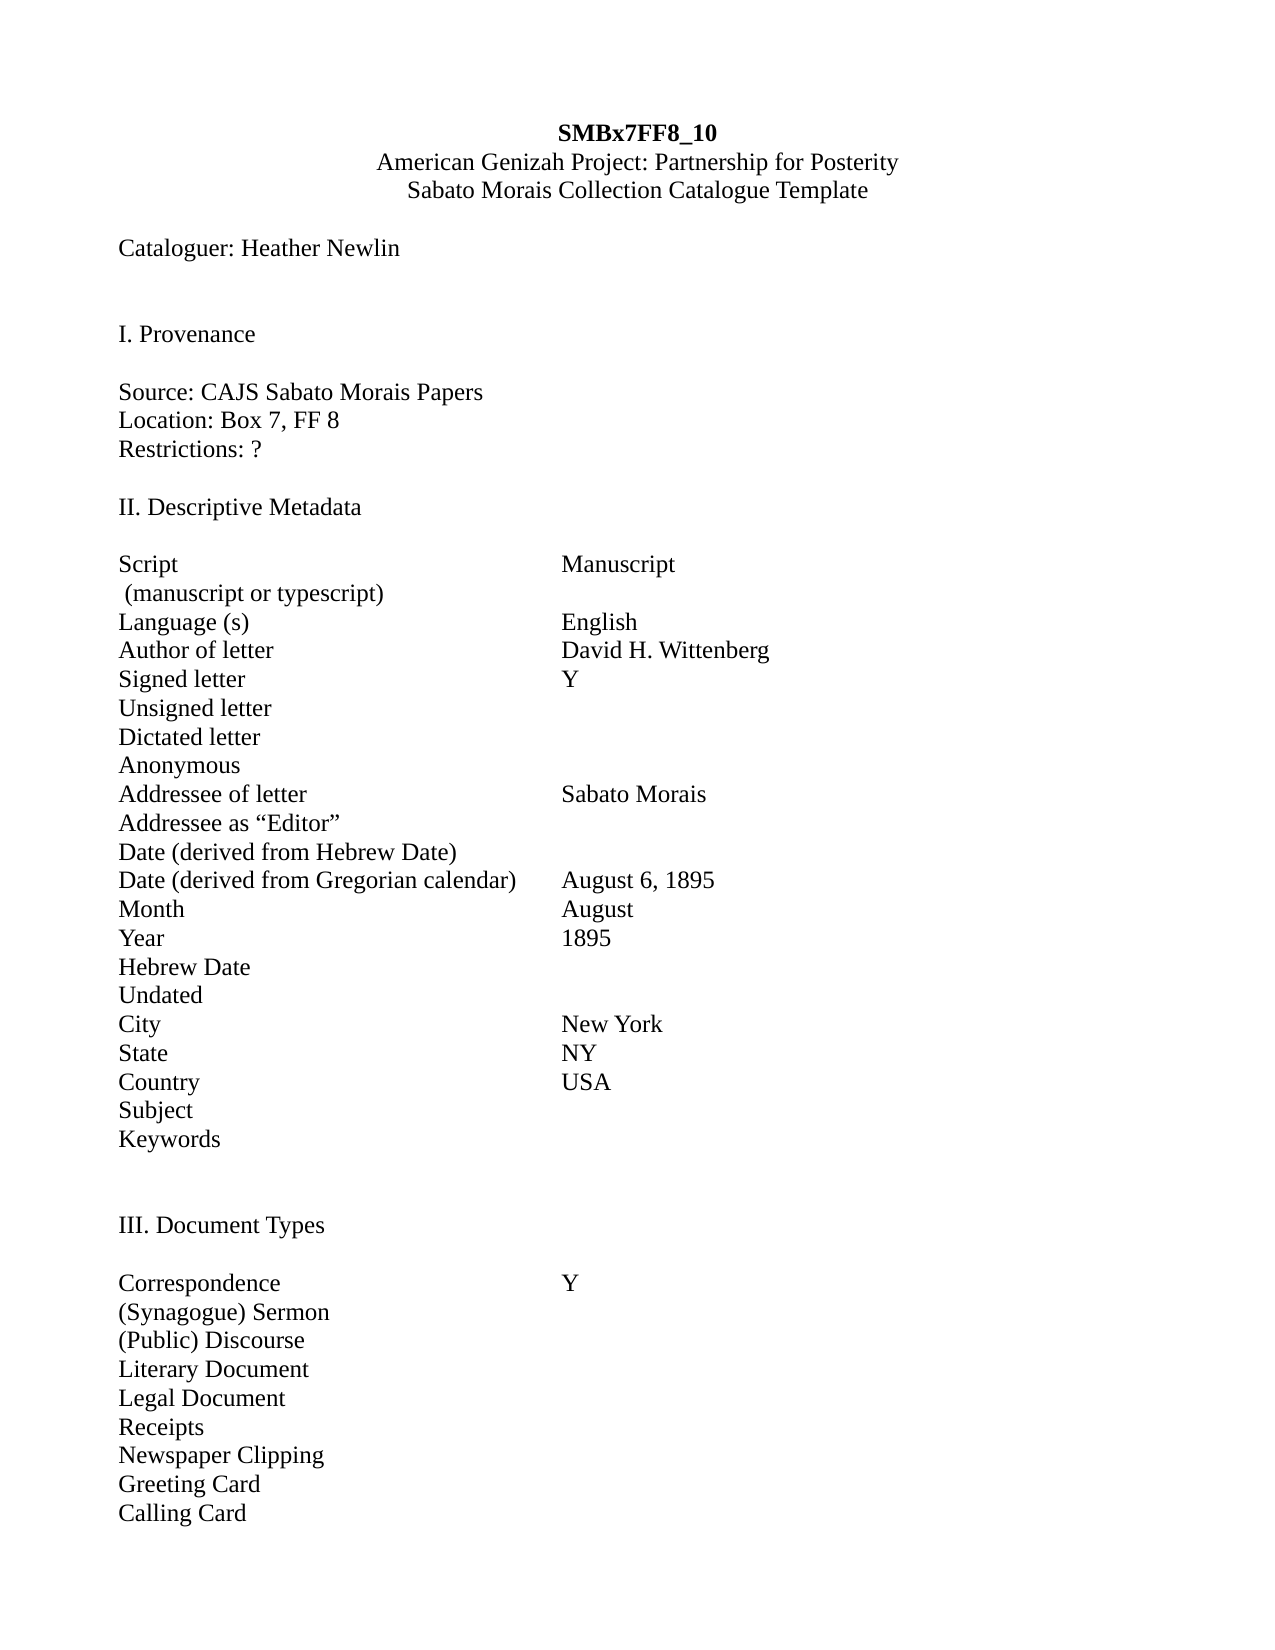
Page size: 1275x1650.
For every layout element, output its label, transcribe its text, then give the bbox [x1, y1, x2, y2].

text Greeting Card [118, 1469, 1157, 1498]
text Legal Document [118, 1383, 1157, 1412]
text State NY [118, 1038, 1157, 1067]
text Hebrew Date [118, 952, 1157, 981]
text City New York [118, 1009, 1157, 1038]
text Anonymous [118, 751, 1157, 779]
text Year 1895 [118, 923, 1157, 952]
text Newspaper Clipping [118, 1441, 1157, 1469]
text American Genizah Project: Partnership for Posterity [118, 147, 1157, 176]
text Restrictions: ? [118, 434, 1157, 463]
text II. Descriptive Metadata [118, 492, 1157, 521]
text Correspondence Y [118, 1268, 1157, 1297]
text Language (s) English [118, 607, 1157, 636]
text Script Manuscript [118, 549, 1157, 578]
text Source: CAJS Sabato Morais Papers [118, 377, 1157, 406]
text Date (derived from Gregorian calendar) August 6, 1895 [118, 866, 1157, 894]
text I. Provenance [118, 319, 1157, 348]
text Country USA [118, 1067, 1157, 1096]
text Cataloguer: Heather Newlin [118, 233, 1157, 262]
text Dictated letter [118, 722, 1157, 751]
text Unsigned letter [118, 693, 1157, 722]
text Calling Card [118, 1498, 1157, 1527]
text Receipts [118, 1412, 1157, 1441]
text Sabato Morais Collection Catalogue Template [118, 176, 1157, 204]
text Literary Document [118, 1354, 1157, 1383]
text III. Document Types [118, 1211, 1157, 1239]
text (manuscript or typescript) [118, 578, 1157, 607]
text Author of letter David H. Wittenberg [118, 636, 1157, 664]
text (Public) Discourse [118, 1326, 1157, 1354]
text Date (derived from Hebrew Date) [118, 837, 1157, 866]
text Addressee of letter Sabato Morais [118, 779, 1157, 808]
text Month August [118, 894, 1157, 923]
text SMBx7FF8_10 [118, 118, 1157, 147]
text Undated [118, 981, 1157, 1009]
text Signed letter Y [118, 664, 1157, 693]
text (Synagogue) Sermon [118, 1297, 1157, 1326]
text Addressee as “Editor” [118, 808, 1157, 837]
text Keywords [118, 1124, 1157, 1153]
text Subject [118, 1096, 1157, 1124]
text Location: Box 7, FF 8 [118, 406, 1157, 434]
